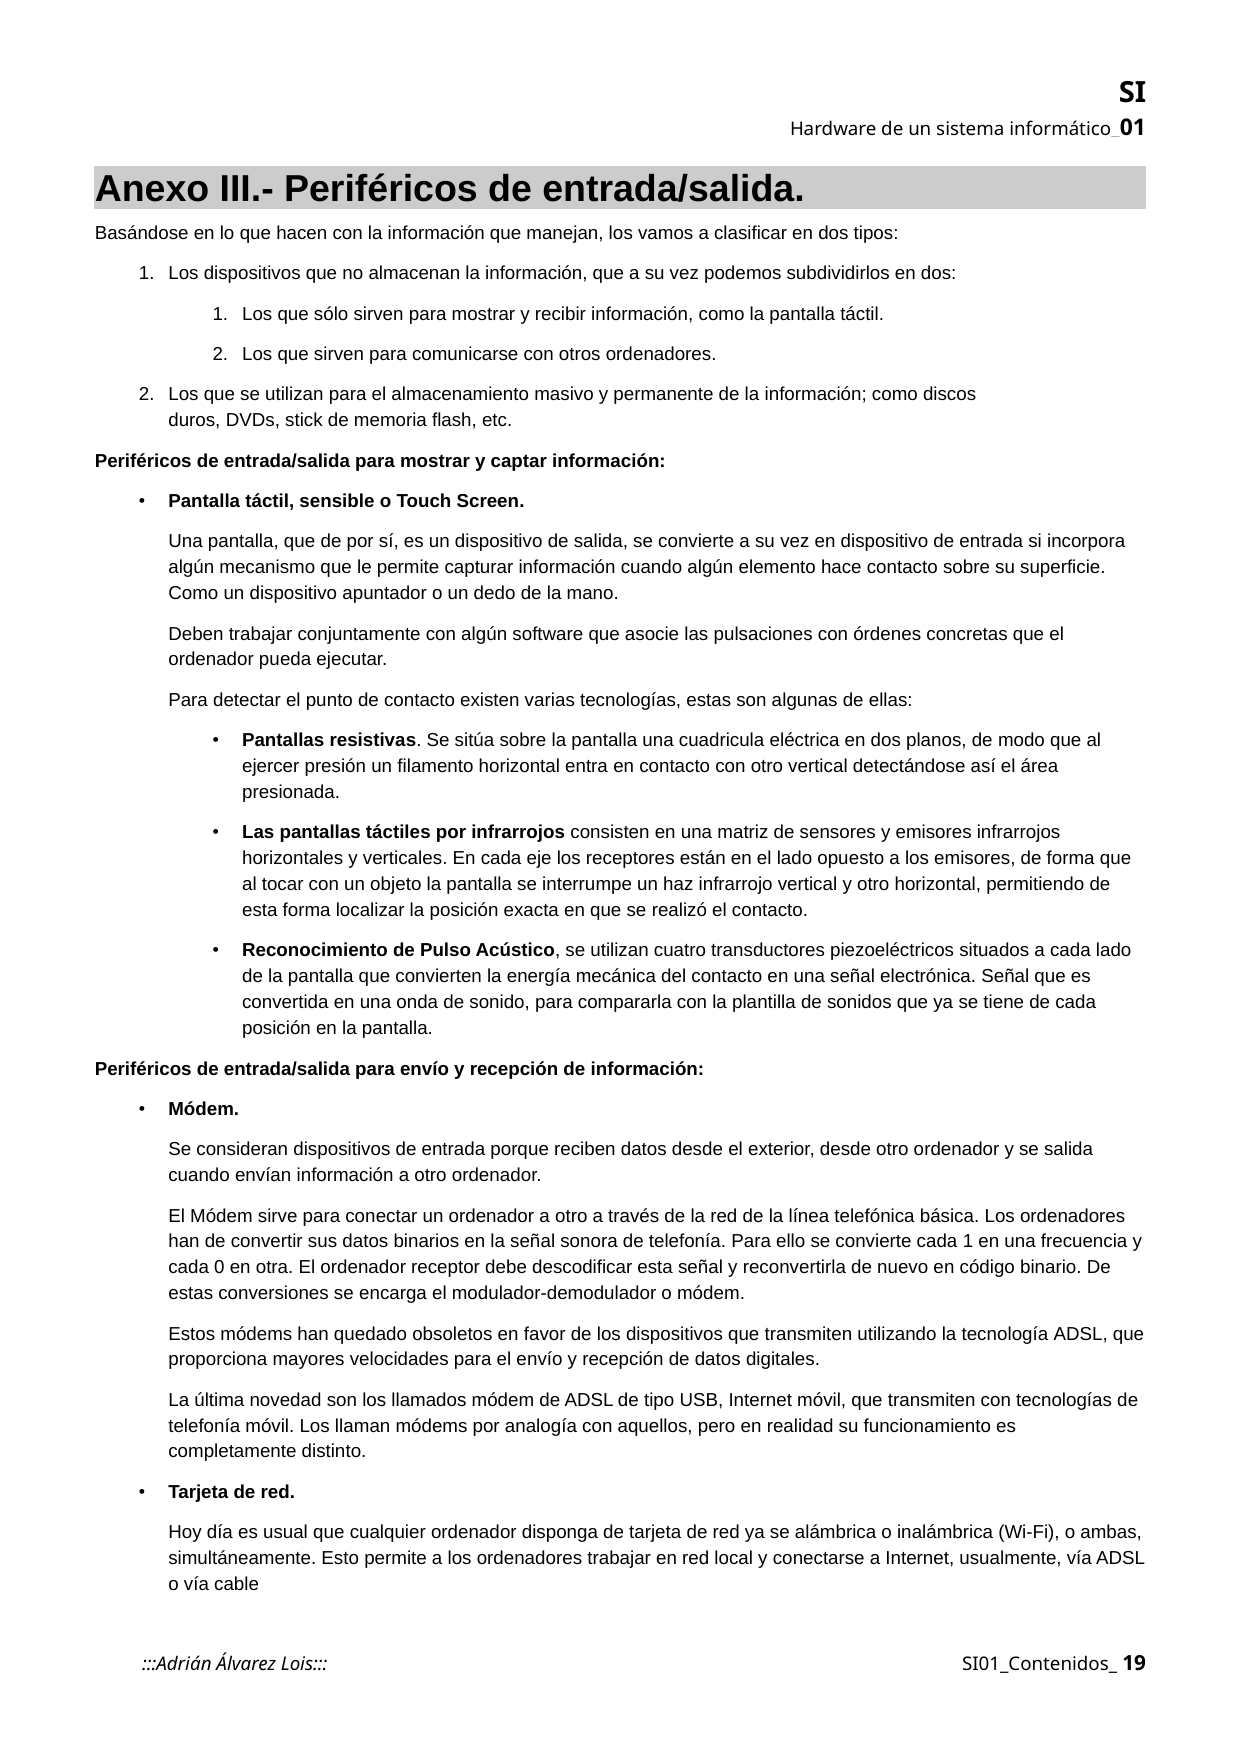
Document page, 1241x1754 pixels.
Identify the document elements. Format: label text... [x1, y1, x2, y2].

list Pantallas resistivas. Se sitúa sobre la pantalla una cuadricula eléctrica en dos planos, de modo que al ejercer presión un filamento horizontal entra en contacto con otro vertical detectándose así el área presionada. [212, 729, 1146, 802]
list Reconocimiento de Pulso Acústico, se utilizan cuatro transductores piezoeléctricos situados a cada lado de la pantalla que convierten la energía mecánica del contacto en una señal electrónica. Señal que es convertida en una onda de sonido, para compararla con la plantilla de sonidos que ya se tiene de cada posición en la pantalla. [212, 939, 1146, 1038]
text Periféricos de entrada/salida para envío y recepción de información: [94, 1057, 1146, 1079]
list Estos módems han quedado obsoletos en favor de los dispositivos que transmiten utilizando la tecnología ADSL, que proporciona mayores velocidades para el envío y recepción de datos digitales. [139, 1322, 1146, 1370]
list Módem. [139, 1098, 1146, 1119]
text Basándose en lo que hacen con la información que manejan, los vamos a clasificar en dos tipos: [94, 221, 1146, 243]
list Se consideran dispositivos de entrada porque reciben datos desde el exterior, desde otro ordenador y se salida cuando envían información a otro ordenador. [139, 1138, 1146, 1186]
subtitle Anexo III.- Periféricos de entrada/salida. [94, 166, 1146, 209]
list El Módem sirve para conectar un ordenador a otro a través de la red de la línea telefónica básica. Los ordenadores han de convertir sus datos binarios en la señal sonora de telefonía. Para ello se convierte cada 1 en una frecuencia y cada 0 en otra. El ordenador receptor debe descodificar esta señal y reconvertirla de nuevo en código binario. De estas conversiones se encarga el modulador-demodulador o módem. [139, 1204, 1146, 1303]
list Tarjeta de red. [139, 1481, 1146, 1502]
list Hoy día es usual que cualquier ordenador disponga de tarjeta de red ya se alámbrica o inalámbrica (Wi-Fi), o ambas, simultáneamente. Esto permite a los ordenadores trabajar en red local y conectarse a Internet, usualmente, vía ADSL o vía cable [139, 1521, 1146, 1594]
text Periféricos de entrada/salida para mostrar y captar información: [94, 449, 1146, 471]
list Los que se utilizan para el almacenamiento masivo y permanente de la información; como discos duros, DVDs, stick de memoria flash, etc. [139, 383, 1146, 431]
list Los que sólo sirven para mostrar y recibir información, como la pantalla táctil. [212, 302, 1146, 324]
list Pantalla táctil, sensible o Touch Screen. [139, 490, 1146, 511]
list Una pantalla, que de por sí, es un dispositivo de salida, se convierte a su vez en dispositivo de entrada si incorpora algún mecanismo que le permite capturar información cuando algún elemento hace contacto sobre su superficie. Como un dispositivo apuntador o un dedo de la mano. [139, 530, 1146, 603]
list Los dispositivos que no almacenan la información, que a su vez podemos subdividirlos en dos: [139, 262, 1146, 283]
list La última novedad son los llamados módem de ADSL de tipo USB, Internet móvil, que transmiten con tecnologías de telefonía móvil. Los llaman módems por analogía con aquellos, pero en realidad su funcionamiento es completamente distinto. [139, 1389, 1146, 1462]
list Las pantallas táctiles por infrarrojos consisten en una matriz de sensores y emisores infrarrojos horizontales y verticales. En cada eje los receptores están en el lado opuesto a los emisores, de forma que al tocar con un objeto la pantalla se interrumpe un haz infrarrojo vertical y otro horizontal, permitiendo de esta forma localizar la posición exacta en que se realizó el contacto. [212, 821, 1146, 920]
list Deben trabajar conjuntamente con algún software que asocie las pulsaciones con órdenes concretas que el ordenador pueda ejecutar. [139, 622, 1146, 670]
list Para detectar el punto de contacto existen varias tecnologías, estas son algunas de ellas: [139, 689, 1146, 710]
list Los que sirven para comunicarse con otros ordenadores. [212, 343, 1146, 364]
